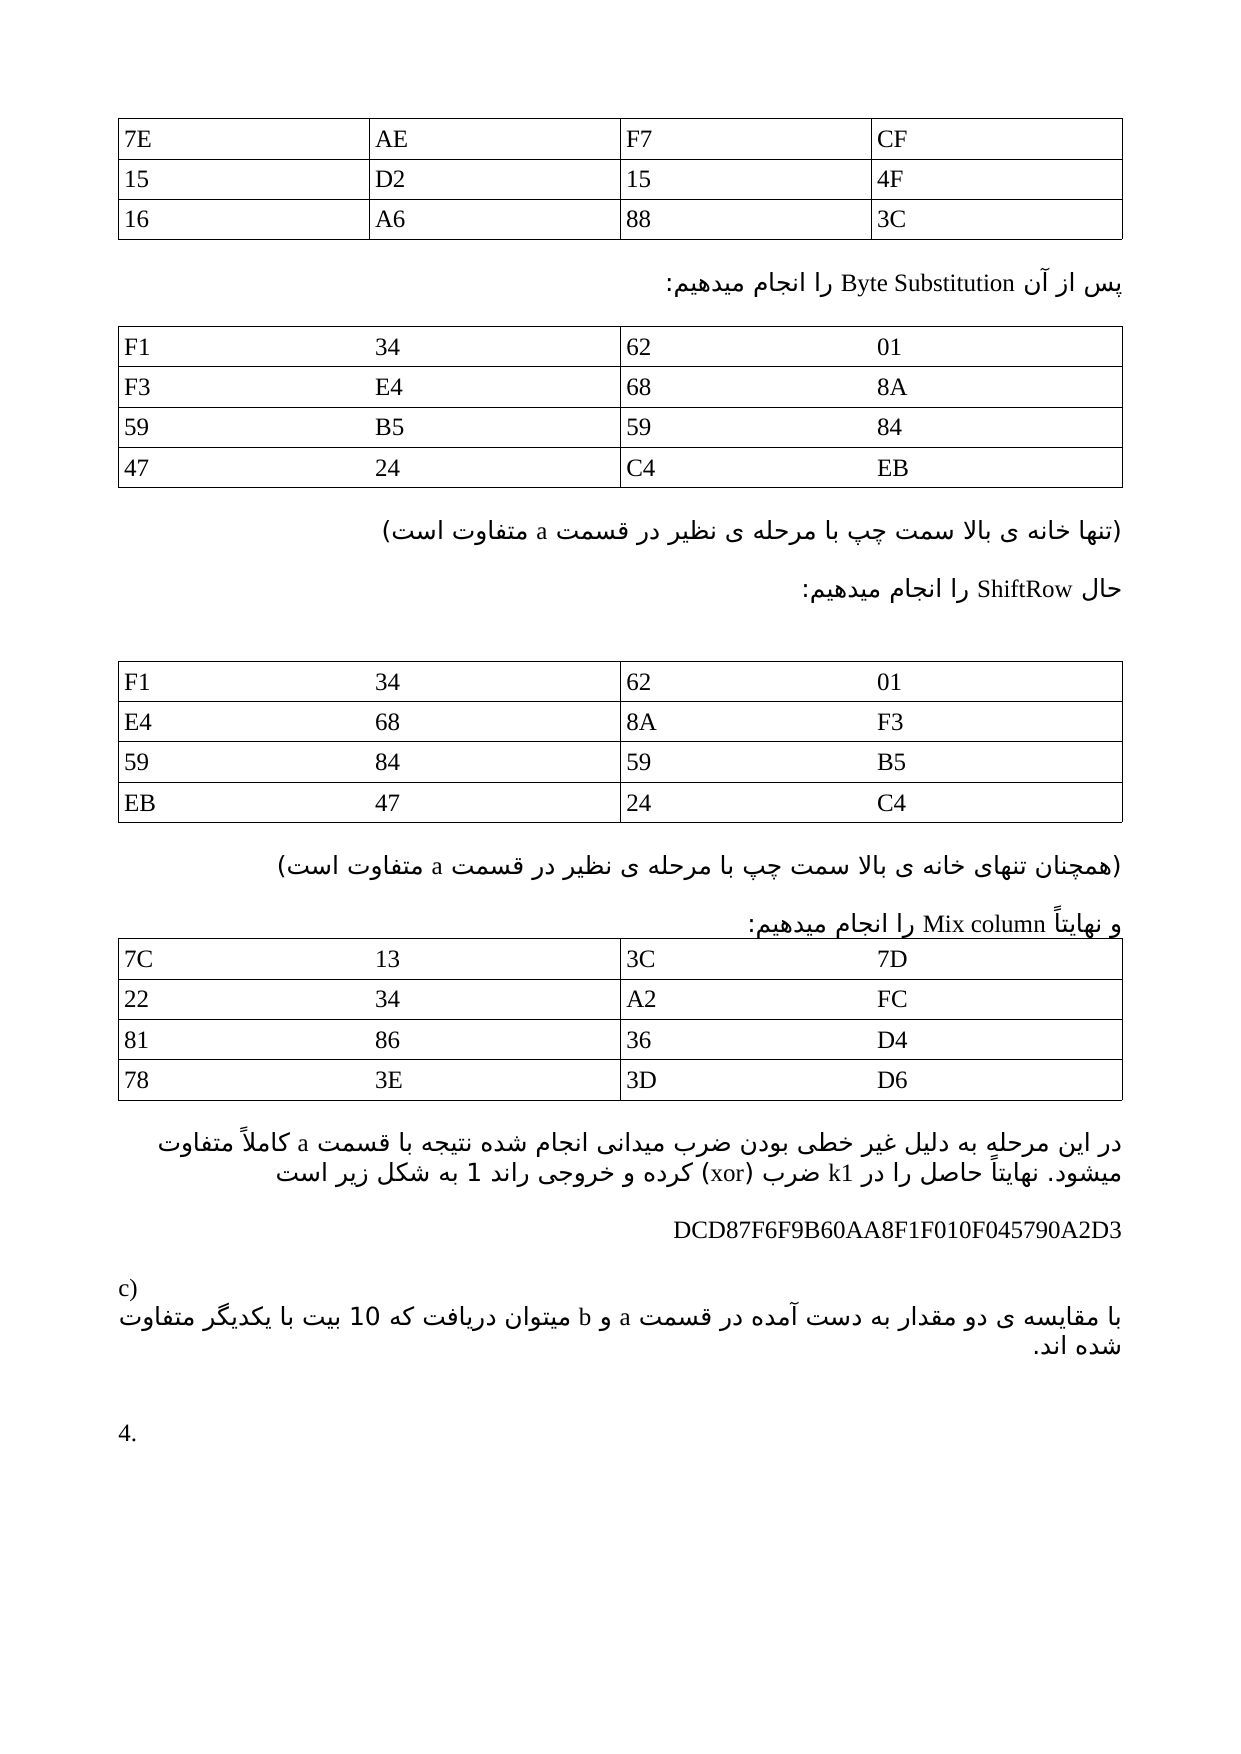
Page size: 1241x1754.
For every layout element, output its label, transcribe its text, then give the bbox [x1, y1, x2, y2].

table_cell 47 [369, 783, 620, 822]
text (همچنان تنهای خانه ی بالا سمت چپ با مرحله ی نظیر در قسمت a متفاوت است) [118, 851, 1122, 880]
text 4. [118, 1418, 1122, 1447]
table_cell 34 [369, 980, 620, 1019]
table_cell B5 [369, 408, 620, 447]
table_cell C4 [621, 448, 871, 487]
table_header 62 [621, 327, 871, 366]
table_header F1 [119, 327, 369, 366]
table_cell 88 [621, 200, 871, 239]
table_cell 81 [119, 1020, 369, 1059]
text در این مرحله به دلیل غیر خطی بودن ضرب میدانی انجام شده نتیجه با قسمت a کاملاً متفاوت میشود. نهایتاً حاصل را در k1 ضرب (xor) کرده و خروجی راند 1 به شکل زیر است [118, 1128, 1122, 1187]
text DCD87F6F9B60AA8F1F010F045790A2D3 [118, 1216, 1122, 1244]
table_cell D2 [370, 160, 620, 199]
table_cell 47 [119, 448, 369, 487]
table_cell 3D [621, 1060, 871, 1099]
table_cell CF [872, 119, 1122, 158]
table_header F1 [119, 662, 369, 701]
table_cell 78 [119, 1060, 369, 1099]
table_cell 84 [871, 408, 1122, 447]
table_header 13 [369, 939, 620, 978]
table_header 01 [871, 327, 1122, 366]
table_cell D4 [871, 1020, 1122, 1059]
table_cell EB [119, 783, 369, 822]
table_cell A6 [370, 200, 620, 239]
table_cell 4F [872, 160, 1122, 199]
table_header 62 [621, 662, 871, 701]
table_header 34 [369, 662, 620, 701]
table_cell 84 [369, 742, 620, 782]
table_cell 8A [871, 367, 1122, 407]
table_cell A2 [621, 980, 871, 1019]
table_cell F3 [871, 702, 1122, 741]
table_cell 7E [119, 119, 369, 158]
table_cell 16 [119, 200, 369, 239]
table_cell 59 [119, 742, 369, 782]
table_cell 59 [621, 742, 871, 782]
text حال ShiftRow را انجام میدهیم: [118, 574, 1122, 603]
table_cell D6 [871, 1060, 1122, 1099]
table_cell AE [370, 119, 620, 158]
table_cell 15 [621, 160, 871, 199]
table_header 7C [119, 939, 369, 978]
table_cell 8A [621, 702, 871, 741]
text پس از آن Byte Substitution را انجام میدهیم: [118, 268, 1122, 297]
table_cell E4 [119, 702, 369, 741]
table_cell E4 [369, 367, 620, 407]
table_header 7D [871, 939, 1122, 978]
table_cell FC [871, 980, 1122, 1019]
table_cell 24 [369, 448, 620, 487]
table_cell EB [871, 448, 1122, 487]
table_cell 59 [119, 408, 369, 447]
table_cell 86 [369, 1020, 620, 1059]
table_header 34 [369, 327, 620, 366]
text (تنها خانه ی بالا سمت چپ با مرحله ی نظیر در قسمت a متفاوت است) [118, 516, 1122, 545]
text با مقایسه ی دو مقدار به دست آمده در قسمت a و b میتوان دریافت که 10 بیت با یکدیگر متفاوت شده اند. [118, 1302, 1122, 1360]
table_header 3C [621, 939, 871, 978]
table_header 01 [871, 662, 1122, 701]
table_cell 22 [119, 980, 369, 1019]
table_cell F7 [621, 119, 871, 158]
table_cell 68 [621, 367, 871, 407]
text c) [118, 1273, 1122, 1302]
table_cell 3E [369, 1060, 620, 1099]
table_cell 59 [621, 408, 871, 447]
table_cell 24 [621, 783, 871, 822]
table_cell B5 [871, 742, 1122, 782]
table_cell F3 [119, 367, 369, 407]
table_cell C4 [871, 783, 1122, 822]
table_cell 68 [369, 702, 620, 741]
text و نهایتاً Mix column را انجام میدهیم: [118, 909, 1122, 938]
table_cell 15 [119, 160, 369, 199]
table_cell 36 [621, 1020, 871, 1059]
table_cell 3C [872, 200, 1122, 239]
